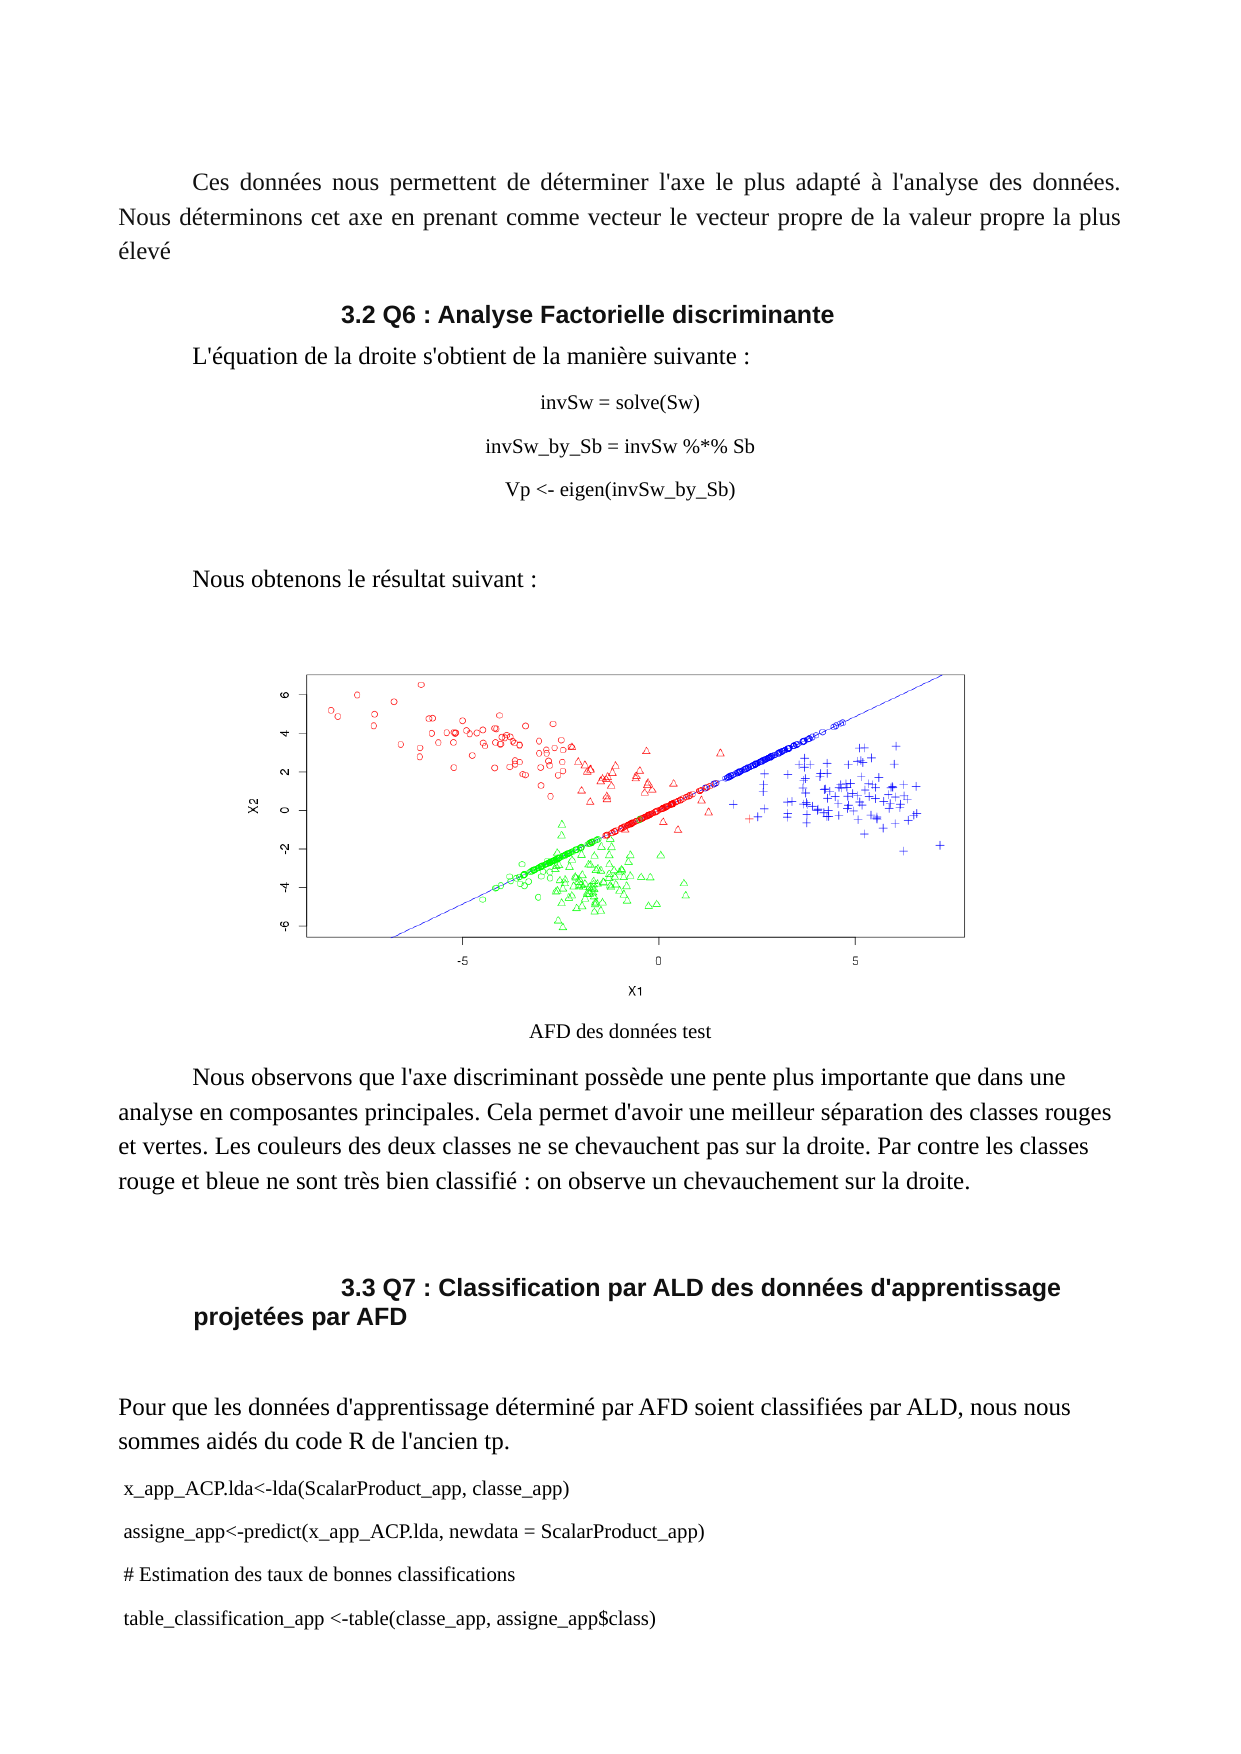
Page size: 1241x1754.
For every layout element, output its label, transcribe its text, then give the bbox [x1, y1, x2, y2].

text # Estimation des taux de bonnes classifications [118, 1562, 1122, 1586]
text Pour que les données d'apprentissage déterminé par AFD soient classifiées par ALD, nous nous sommes aidés du code R de l'ancien tp. [118, 1392, 1122, 1455]
subtitle 3.3 Q7 : Classification par ALD des données d'apprentissage projetées par AFD [118, 1273, 1122, 1330]
picture [244, 612, 996, 1015]
text Nous observons que l'axe discriminant possède une pente plus importante que dans une analyse en composantes principales. Cela permet d'avoir une meilleur séparation des classes rouges et vertes. Les couleurs des deux classes ne se chevauchent pas sur la droite. Par contre les classes rouge et bleue ne sont très bien classifié : on observe un chevauchement sur la droite. [118, 1062, 1122, 1194]
text L'équation de la droite s'obtient de la manière suivante : [118, 341, 1122, 370]
text x_app_ACP.lda<-lda(ScalarProduct_app, classe_app) [118, 1476, 1122, 1499]
text Ces données nous permettent de déterminer l'axe le plus adapté à l'analyse des données. Nous déterminons cet axe en prenant comme vecteur le vecteur propre de la valeur propre la plus élevé [118, 167, 1122, 265]
text Vp <- eigen(invSw_by_Sb) [118, 477, 1122, 501]
text AFD des données test [118, 613, 1122, 1043]
text assigne_app<-predict(x_app_ACP.lda, newdata = ScalarProduct_app) [118, 1519, 1122, 1543]
text invSw_by_Sb = invSw %*% Sb [118, 433, 1122, 458]
subtitle 3.2 Q6 : Analyse Factorielle discriminante [118, 300, 1122, 328]
text table_classification_app <-table(classe_app, assigne_app$class) [118, 1606, 1122, 1630]
text invSw = solve(Sw) [118, 390, 1122, 414]
text Nous obtenons le résultat suivant : [118, 564, 1122, 593]
